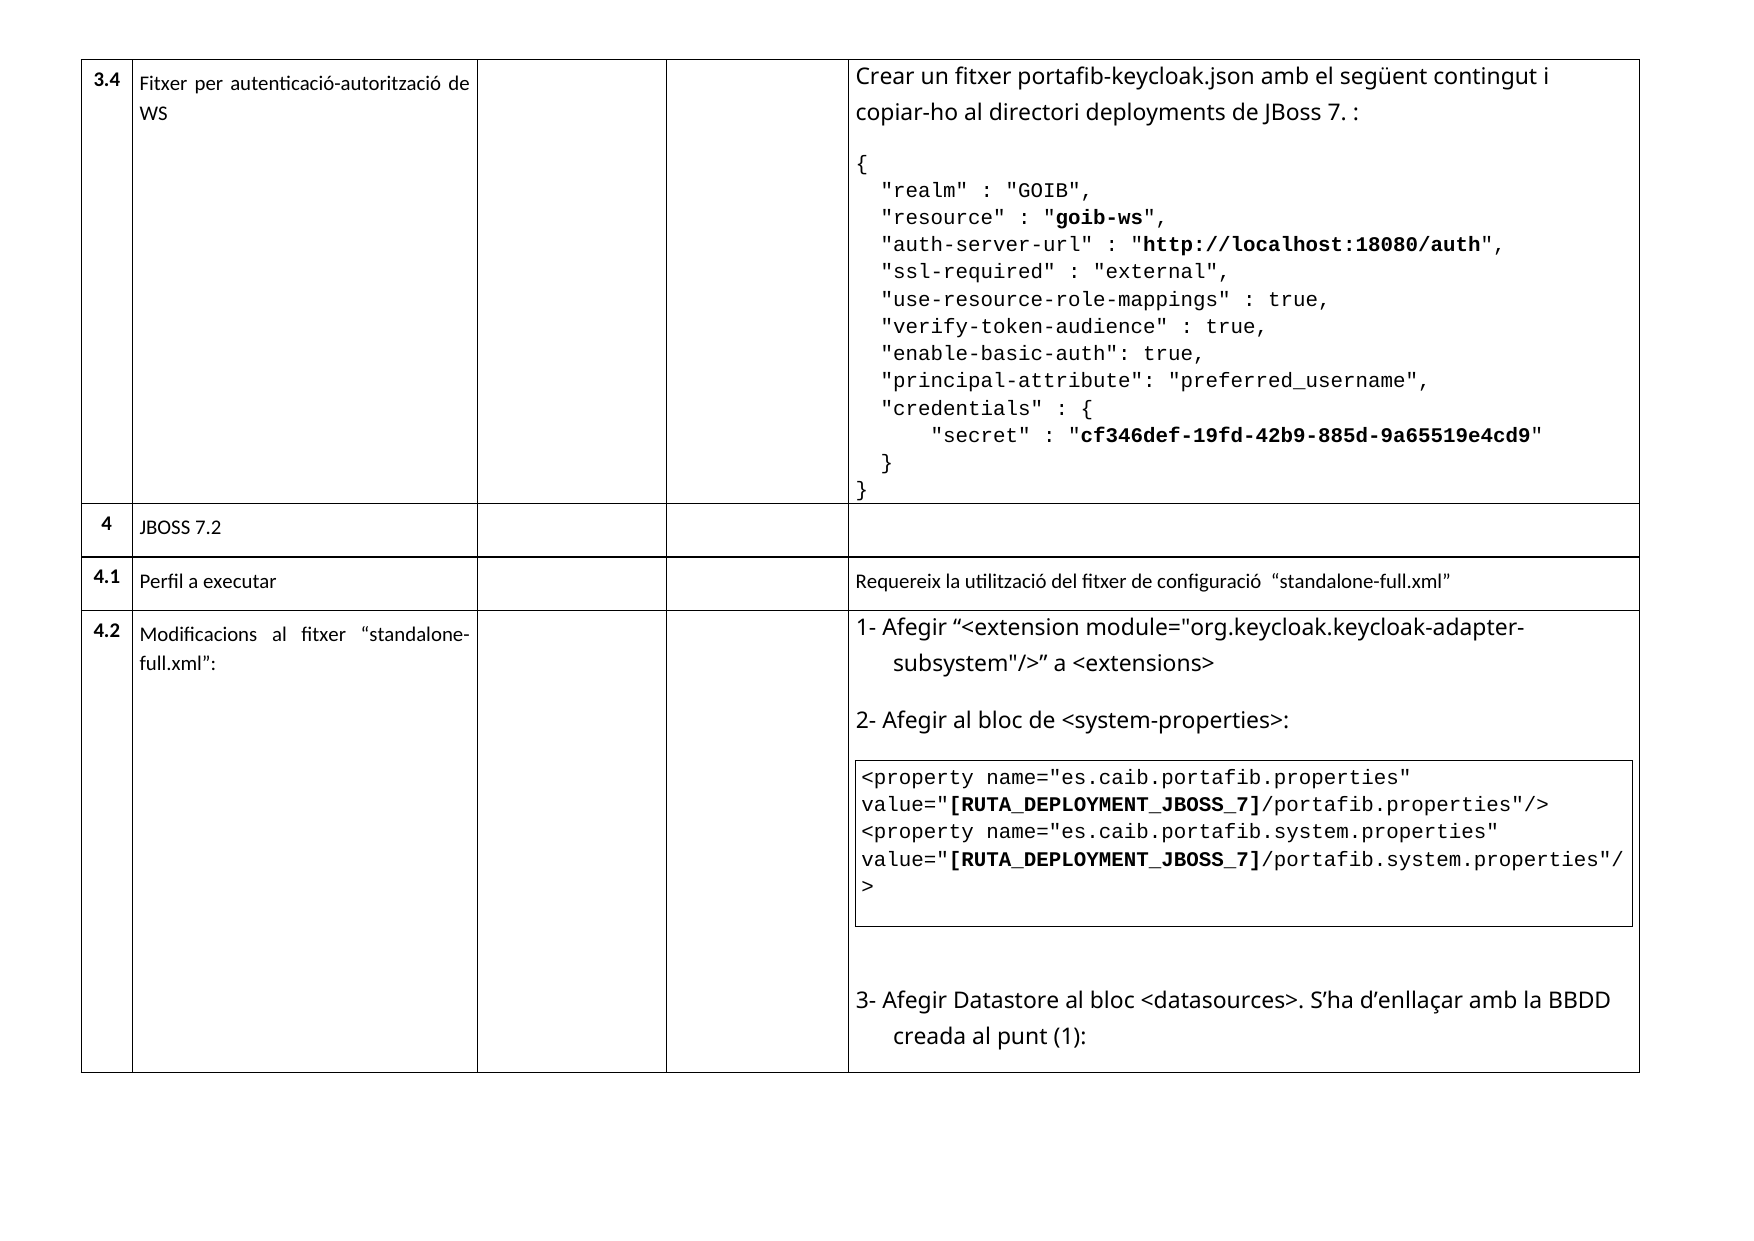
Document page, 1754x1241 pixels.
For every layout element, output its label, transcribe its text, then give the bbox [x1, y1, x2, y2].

table_cell 4.2 [82, 611, 132, 1072]
table_cell 3.4 [82, 60, 132, 503]
table_cell [478, 504, 666, 556]
table_cell [478, 60, 666, 503]
table_header { "realm" : "GOIB", "resource" : "goib-ws", "auth-server-url" : "http://localhost:18080/auth", "ssl-required" : "external", "use-resource-role-mappings" : true, "verify-token-audience" : true, "enable-basic-auth": true, "principal-attribute": "preferred_username", "credentials" : { "secret" : "cf346def-19fd-42b9-885d-9a65519e4cd9" } } [855, 153, 1632, 503]
table_cell [667, 558, 848, 610]
table_cell 4.1 [82, 558, 132, 610]
table_cell [478, 611, 666, 1072]
table_cell Modificacions al fitxer “standalone-full.xml”: [133, 611, 477, 1072]
table_cell Requereix la utilització del fitxer de configuració “standalone-full.xml” [849, 558, 1639, 610]
table_cell Fitxer per autenticació-autorització de WS [133, 60, 477, 503]
table_cell Perfil a executar [133, 558, 477, 610]
table_cell JBOSS 7.2 [133, 504, 477, 556]
table_cell [478, 558, 666, 610]
table_cell [667, 611, 848, 1072]
table_cell [667, 504, 848, 556]
table_header <property name="es.caib.portafib.properties" value="[RUTA_DEPLOYMENT_JBOSS_7]/portafib.properties"/> <property name="es.caib.portafib.system.properties" value="[RUTA_DEPLOYMENT_JBOSS_7]/portafib.system.properties"/> [856, 761, 1632, 926]
table_cell [849, 504, 1639, 556]
table_cell [667, 60, 848, 503]
table_cell 4 [82, 504, 132, 556]
table_cell Crear un fitxer portafib-keycloak.json amb el següent contingut i copiar-ho al directori deployments de JBoss 7. : [849, 60, 1639, 503]
table_cell Afegir “<extension module="org.keycloak.keycloak-adapter-subsystem"/>” a <extensions> Afegir al bloc de <system-properties>: Afegir Datastore al bloc <datasources>. S’ha d’enllaçar amb la BBDD creada al punt (1): Configuració KeyCloak: afegir un <subsystem> Configuració del Correu: Afegir a <subsystem xmlns="urn:jboss:domain:mail:3.0"> Configuració de Coes: Dins del bloc <subsystem xmlns="urn:jboss:domain:messaging-activemq:4.0"> i subbloc <server name="default"> afegir: Donar d’alta Security-Domain disn del bloc <security-domains>: [849, 611, 1639, 1072]
